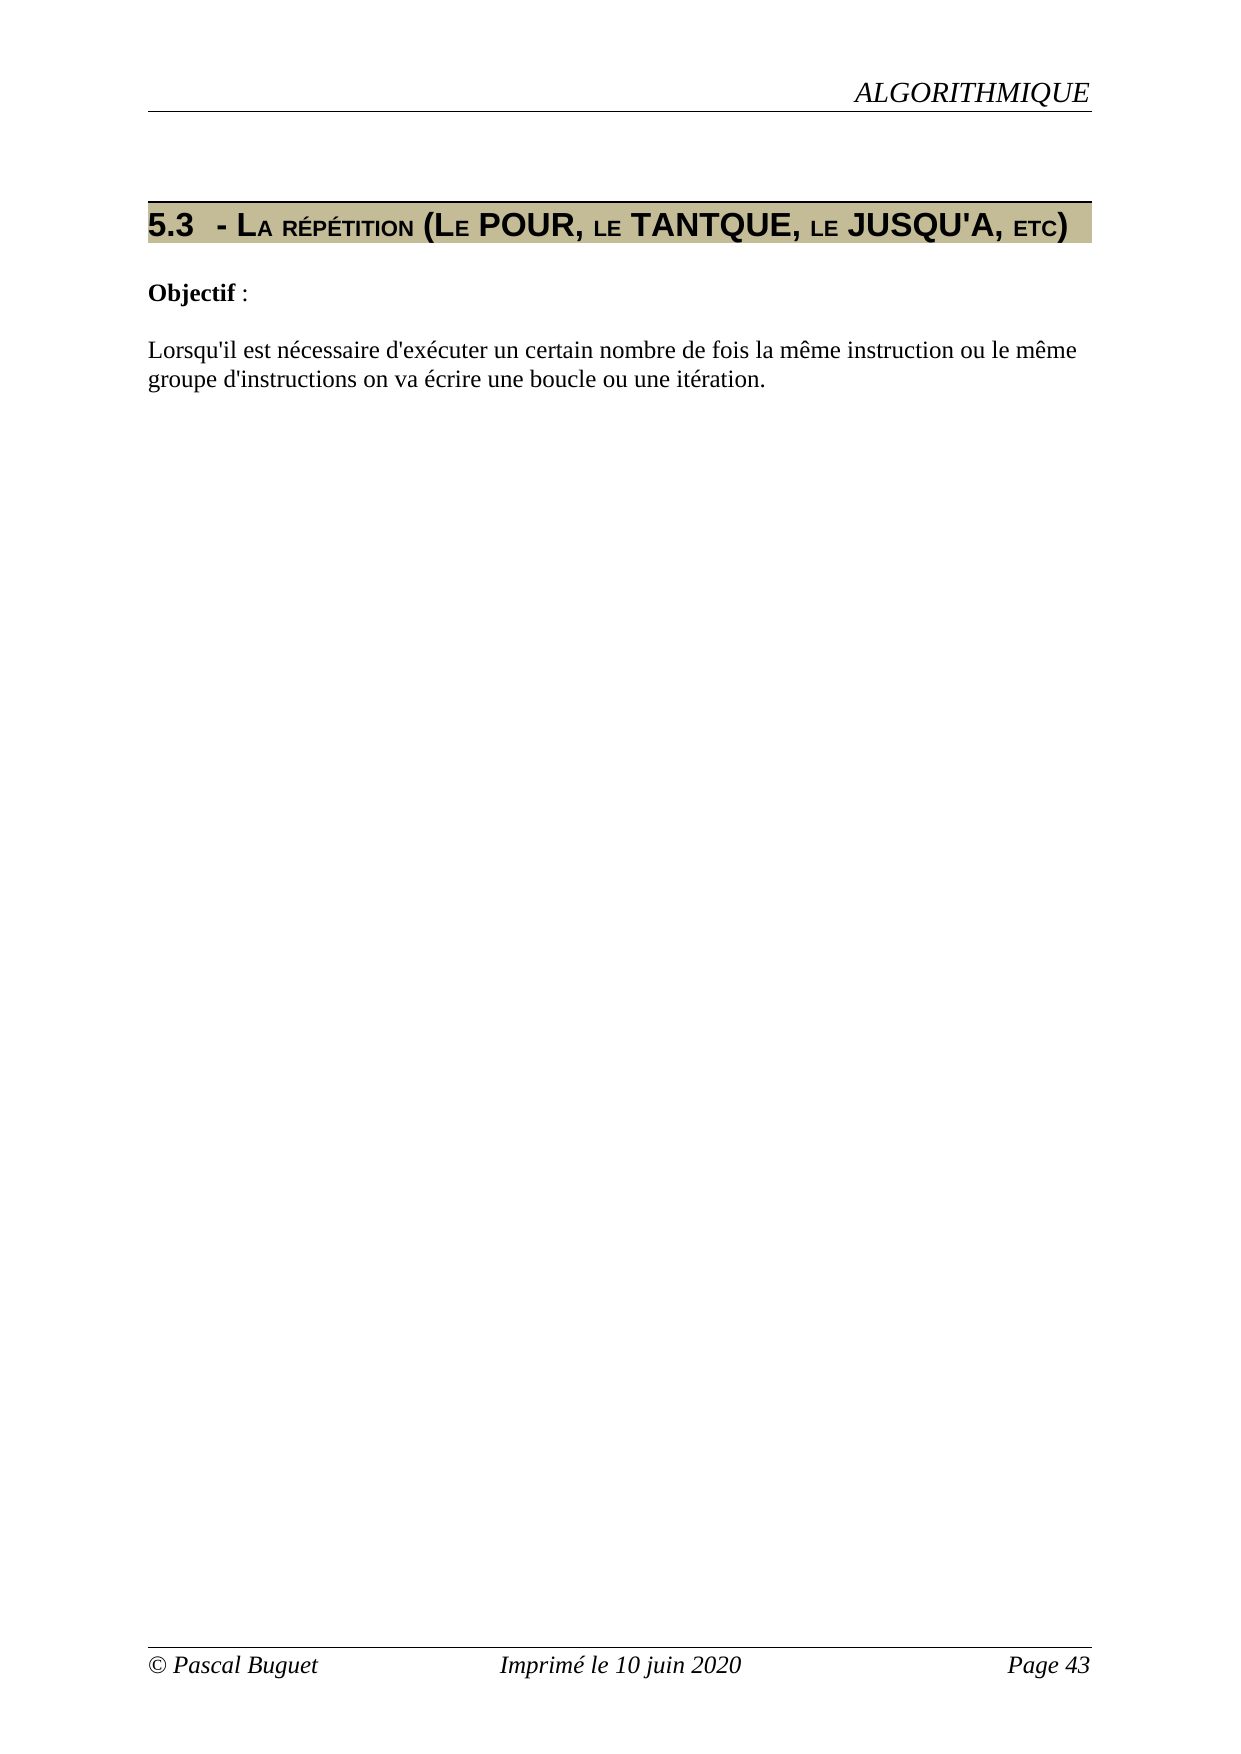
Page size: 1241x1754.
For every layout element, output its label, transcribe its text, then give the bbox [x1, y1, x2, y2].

text Lorsqu'il est nécessaire d'exécuter un certain nombre de fois la même instruction ou le même groupe d'instructions on va écrire une boucle ou une itération. [148, 336, 1092, 393]
text Objectif : [148, 278, 1092, 307]
subtitle - La répétition (Le POUR, le TANTQUE, le JUSQU'A, etc) [148, 203, 1092, 243]
